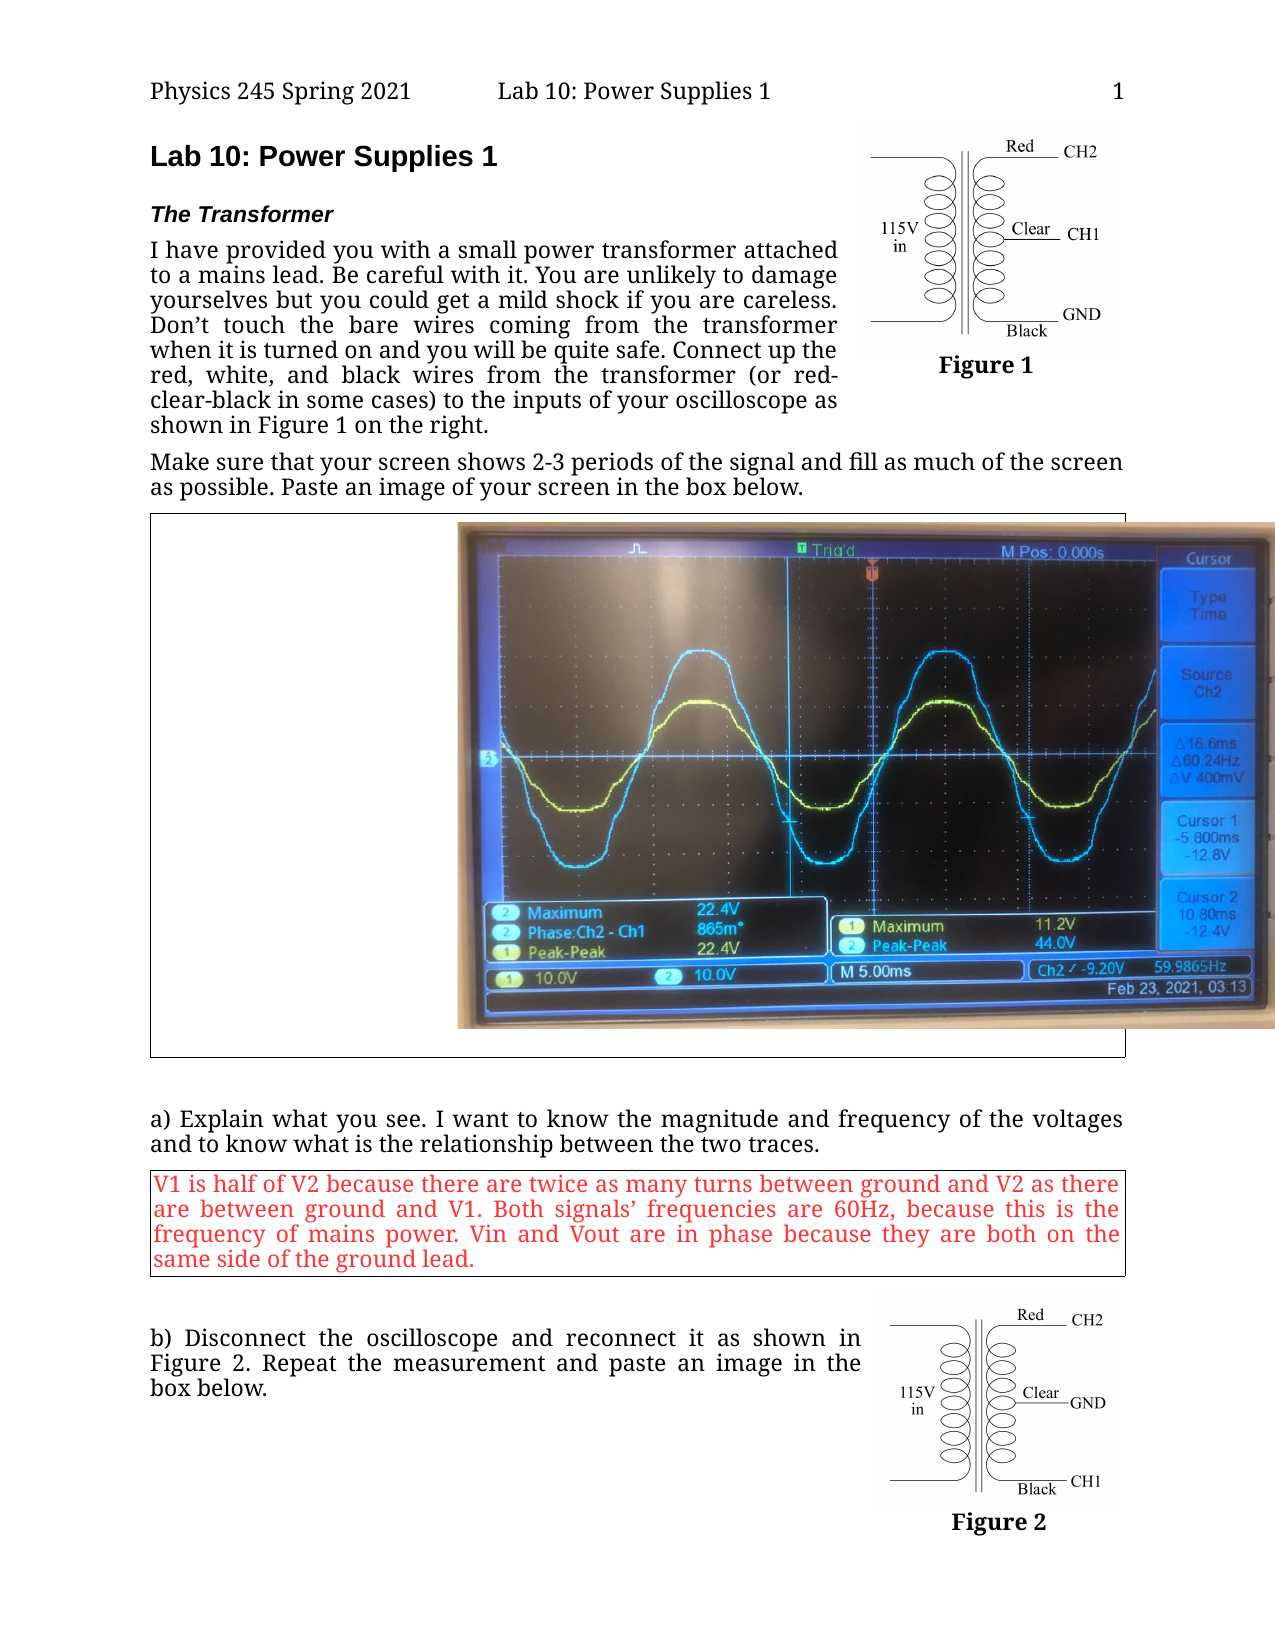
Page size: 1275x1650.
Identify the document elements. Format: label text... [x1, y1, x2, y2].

text a) Explain what you see. I want to know the magnitude and frequency of the voltages and to know what is the relationship between the two traces. [150, 1107, 1125, 1157]
text V1 is half of V2 because there are twice as many turns between ground and V2 as there are between ground and V1. Both signals’ frequencies are 60Hz, because this is the frequency of mains power. Vin and Vout are in phase because they are both on the same side of the ground lead. [151, 1171, 1125, 1276]
picture [858, 124, 1114, 354]
subtitle Lab 10: Power Supplies 1 [150, 147, 858, 172]
picture [878, 1294, 1120, 1511]
picture [457, 522, 1275, 1029]
text I have provided you with a small power transformer attached to a mains lead. Be careful with it. You are unlikely to damage yourselves but you could get a mild shock if you are careless. Don’t touch the bare wires coming from the transformer when it is turned on and you will be quite safe. Connect up the red, white, and black wires from the transformer (or red-clear-black in some cases) to the inputs of your oscilloscope as shown in Figure 1 on the right. [150, 238, 1125, 438]
text b) Disconnect the oscilloscope and reconnect it as shown in Figure 2. Repeat the measurement and paste an image in the box below. [150, 1326, 878, 1401]
text Figure 2 [881, 1511, 1117, 1535]
text Make sure that your screen shows 2-3 periods of the signal and fill as much of the screen as possible. Paste an image of your screen in the box below. [150, 451, 1125, 501]
subtitle The Transformer [150, 203, 858, 228]
text Figure 1 [858, 354, 1114, 378]
